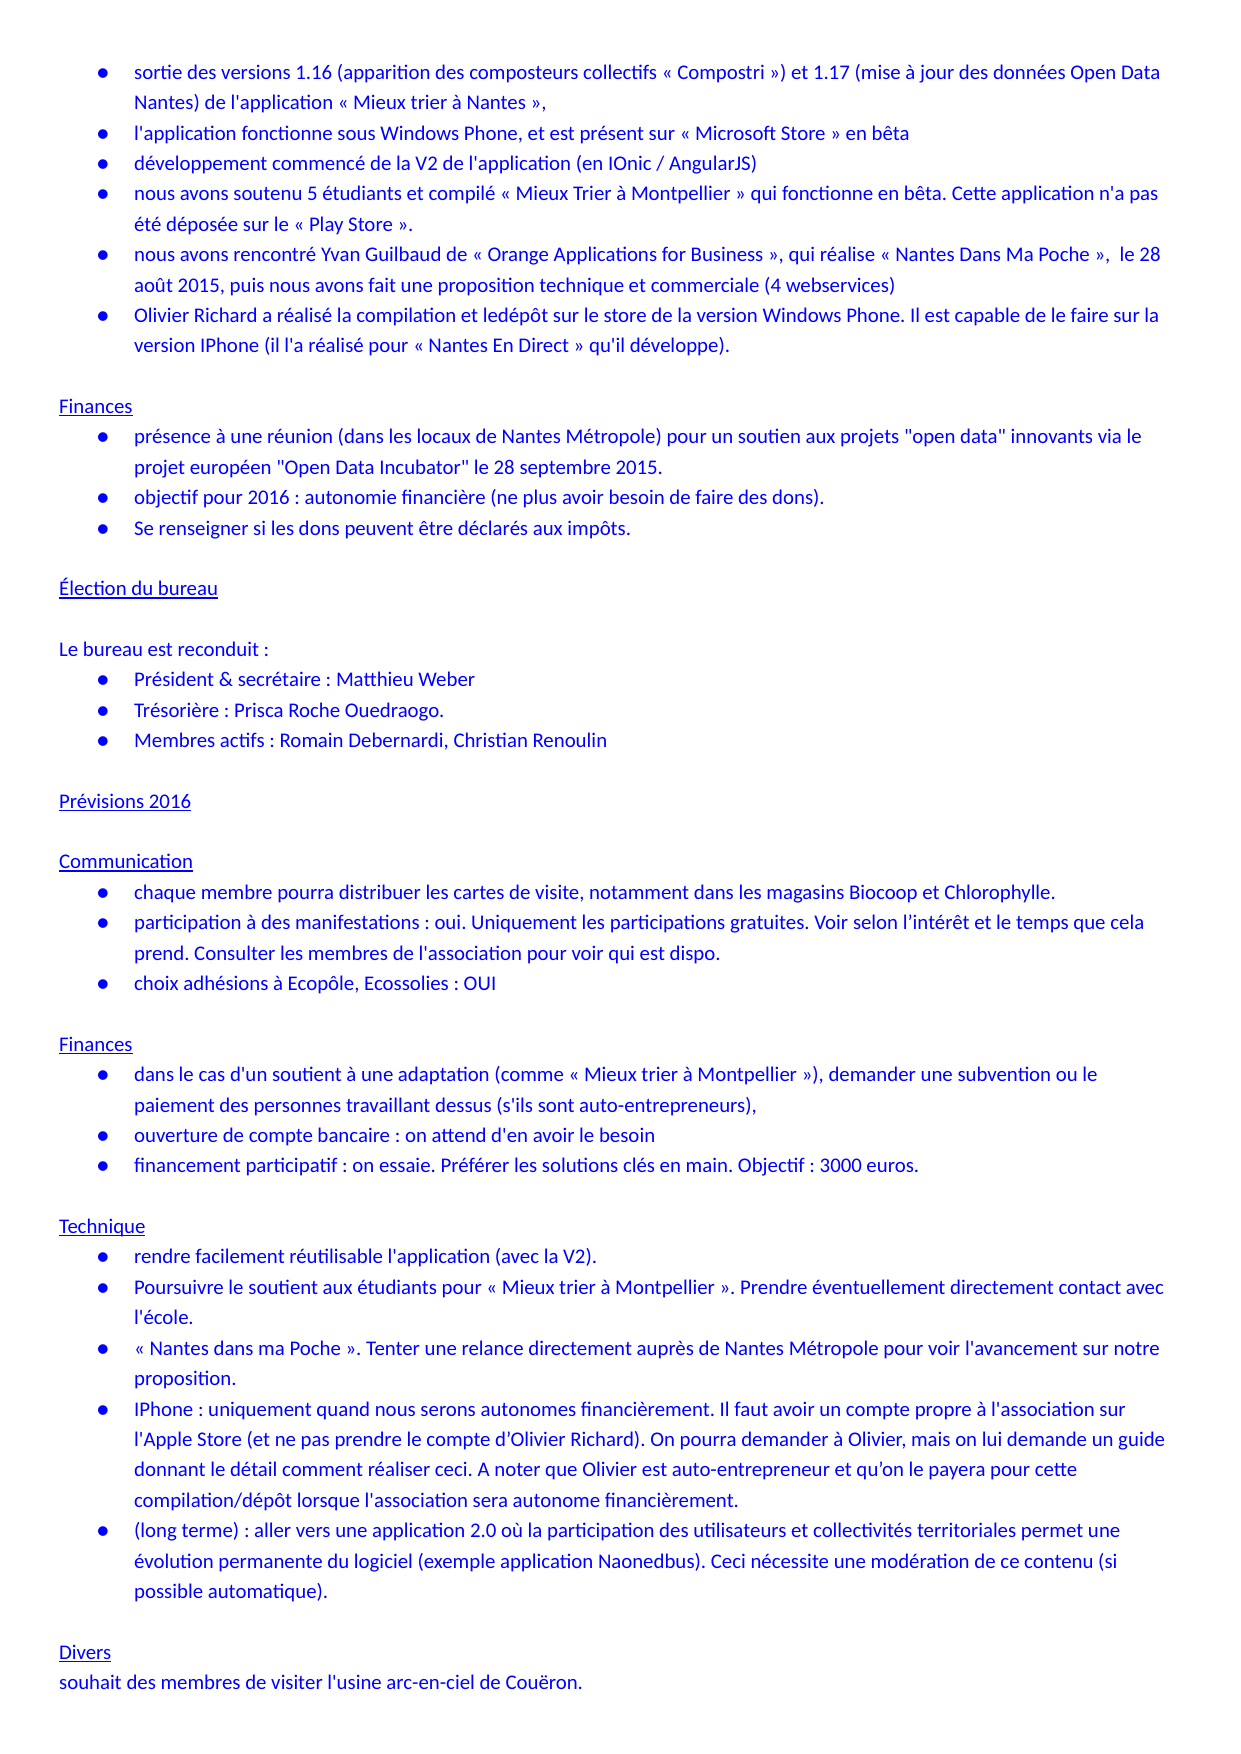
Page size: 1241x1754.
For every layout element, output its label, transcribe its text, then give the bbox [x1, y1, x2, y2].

text Finances [59, 393, 1181, 419]
list Trésorière : Prisca Roche Ouedraogo. [96, 697, 1181, 722]
list financement participatif : on essaie. Préférer les solutions clés en main. Objectif : 3000 euros. [96, 1153, 1181, 1178]
list Président & secrétaire : Matthieu Weber [96, 667, 1181, 692]
list ouverture de compte bancaire : on attend d'en avoir le besoin [96, 1122, 1181, 1148]
list sortie des versions 1.16 (apparition des composteurs collectifs « Compostri ») et 1.17 (mise à jour des données Open Data Nantes) de l'application « Mieux trier à Nantes », [96, 59, 1181, 115]
list présence à une réunion (dans les locaux de Nantes Métropole) pour un soutien aux projets "open data" innovants via le projet européen "Open Data Incubator" le 28 septembre 2015. [96, 424, 1181, 479]
text Divers [59, 1639, 1181, 1664]
list dans le cas d'un soutient à une adaptation (comme « Mieux trier à Montpellier »), demander une subvention ou le paiement des personnes travaillant dessus (s'ils sont auto-entrepreneurs), [96, 1061, 1181, 1117]
text Prévisions 2016 [59, 788, 1181, 813]
list « Nantes dans ma Poche ». Tenter une relance directement auprès de Nantes Métropole pour voir l'avancement sur notre proposition. [96, 1335, 1181, 1391]
list Poursuivre le soutient aux étudiants pour « Mieux trier à Montpellier ». Prendre éventuellement directement contact avec l'école. [96, 1274, 1181, 1330]
text Communication [59, 849, 1181, 874]
list nous avons rencontré Yvan Guilbaud de « Orange Applications for Business », qui réalise « Nantes Dans Ma Poche », le 28 août 2015, puis nous avons fait une proposition technique et commerciale (4 webservices) [96, 241, 1181, 297]
text Le bureau est reconduit : [59, 636, 1181, 662]
list (long terme) : aller vers une application 2.0 où la participation des utilisateurs et collectivités territoriales permet une évolution permanente du logiciel (exemple application Naonedbus). Ceci nécessite une modération de ce contenu (si possible automatique). [96, 1517, 1181, 1604]
list participation à des manifestations : oui. Uniquement les participations gratuites. Voir selon l’intérêt et le temps que cela prend. Consulter les membres de l'association pour voir qui est dispo. [96, 909, 1181, 965]
text Finances [59, 1031, 1181, 1056]
list développement commencé de la V2 de l'application (en IOnic / AngularJS) [96, 150, 1181, 176]
list chaque membre pourra distribuer les cartes de visite, notamment dans les magasins Biocoop et Chlorophylle. [96, 879, 1181, 904]
list choix adhésions à Ecopôle, Ecossolies : OUI [96, 970, 1181, 996]
text Technique [59, 1213, 1181, 1239]
text souhait des membres de visiter l'usine arc-en-ciel de Couëron. [59, 1669, 1181, 1695]
list rendre facilement réutilisable l'application (avec la V2). [96, 1244, 1181, 1269]
list Membres actifs : Romain Debernardi, Christian Renoulin [96, 727, 1181, 753]
list Se renseigner si les dons peuvent être déclarés aux impôts. [96, 515, 1181, 540]
list objectif pour 2016 : autonomie financière (ne plus avoir besoin de faire des dons). [96, 484, 1181, 510]
list l'application fonctionne sous Windows Phone, et est présent sur « Microsoft Store » en bêta [96, 120, 1181, 145]
text Élection du bureau [59, 576, 1181, 601]
list nous avons soutenu 5 étudiants et compilé « Mieux Trier à Montpellier » qui fonctionne en bêta. Cette application n'a pas été déposée sur le « Play Store ». [96, 181, 1181, 236]
list IPhone : uniquement quand nous serons autonomes financièrement. Il faut avoir un compte propre à l'association sur l'Apple Store (et ne pas prendre le compte d’Olivier Richard). On pourra demander à Olivier, mais on lui demande un guide donnant le détail comment réaliser ceci. A noter que Olivier est auto-entrepreneur et qu’on le payera pour cette compilation/dépôt lorsque l'association sera autonome financièrement. [96, 1396, 1181, 1512]
list Olivier Richard a réalisé la compilation et ledépôt sur le store de la version Windows Phone. Il est capable de le faire sur la version IPhone (il l'a réalisé pour « Nantes En Direct » qu'il développe). [96, 302, 1181, 358]
